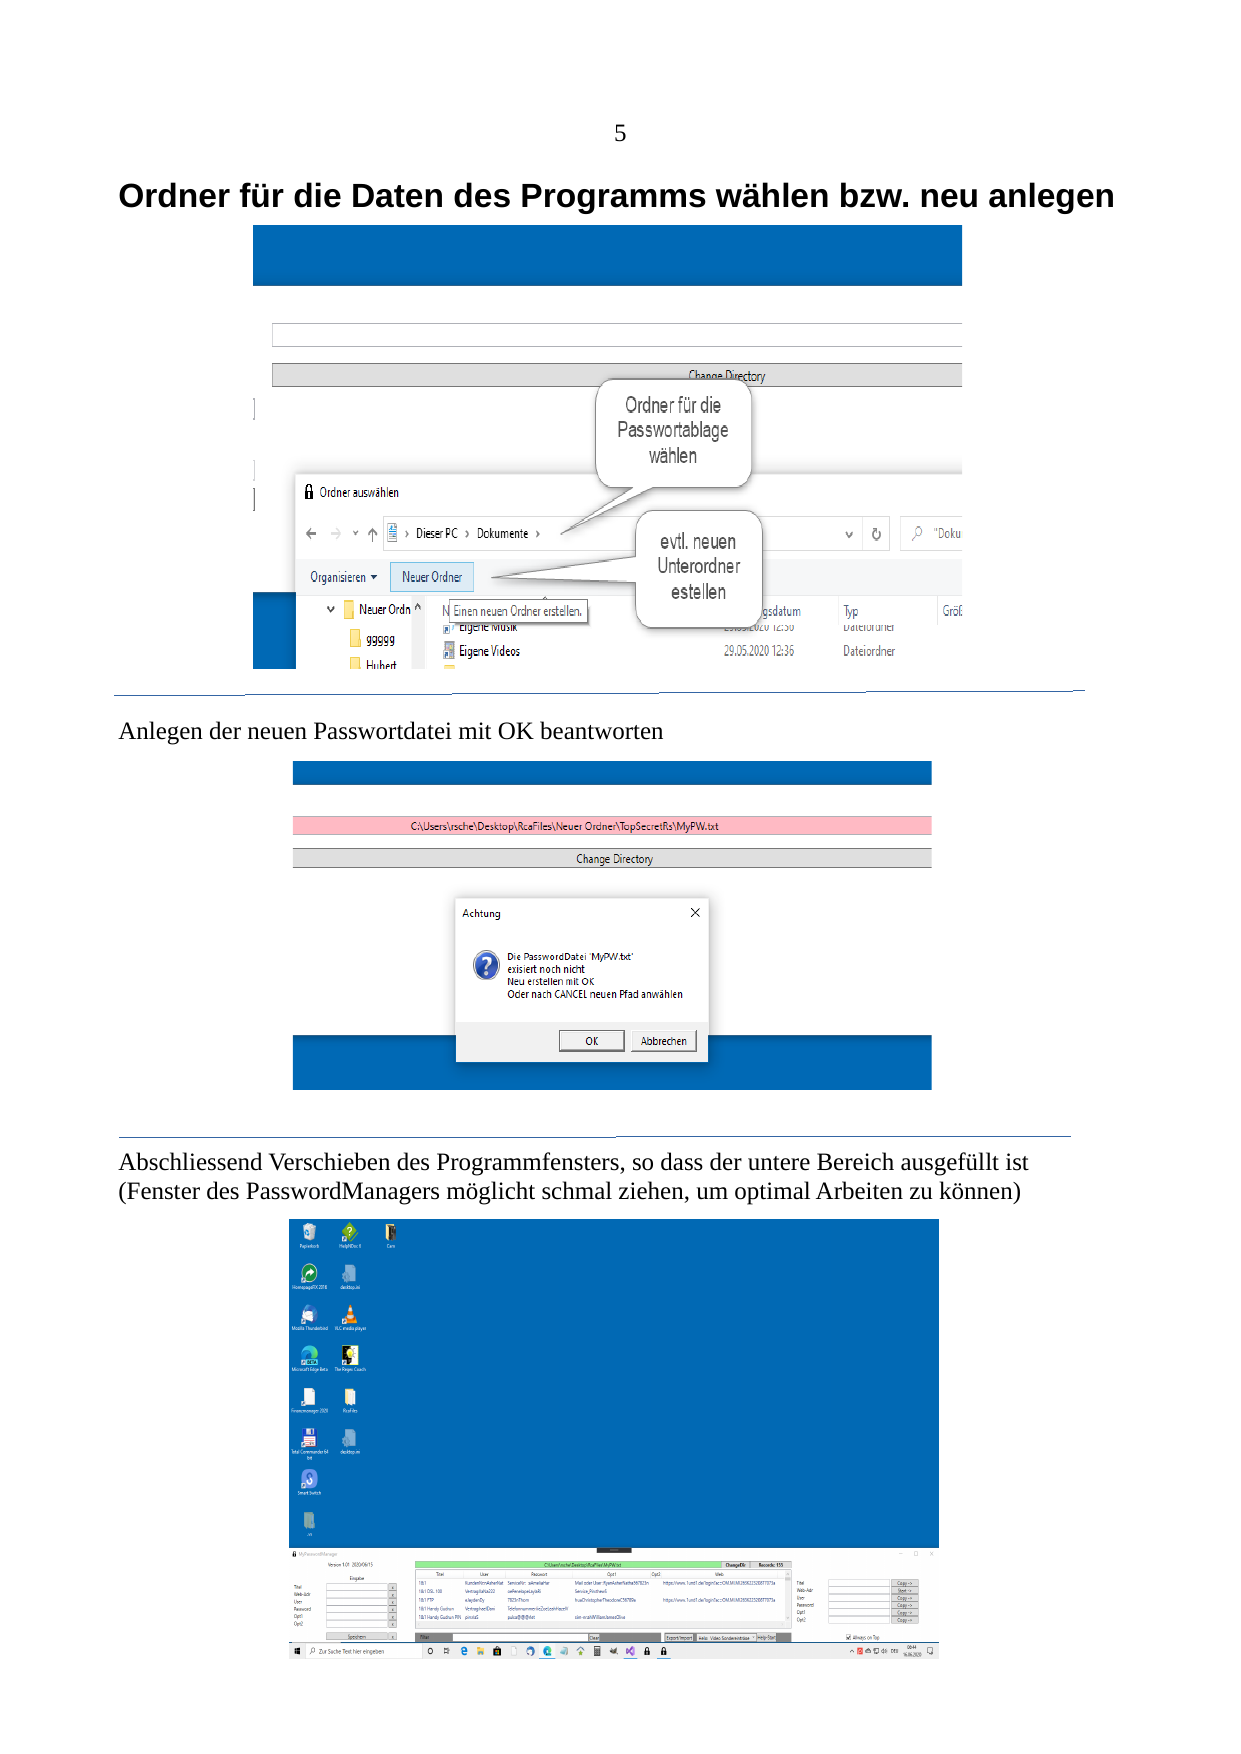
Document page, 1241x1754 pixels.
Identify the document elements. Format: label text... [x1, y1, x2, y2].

picture [292, 761, 932, 1090]
text (Fenster des PasswordManagers möglicht schmal ziehen, um optimal Arbeiten zu können) [118, 1176, 1122, 1205]
text Anlegen der neuen Passwortdatei mit OK beantworten [118, 716, 1122, 745]
picture [253, 225, 963, 669]
picture [289, 1219, 939, 1659]
text Abschliessend Verschieben des Programmfensters, so dass der untere Bereich ausgefüllt ist [118, 1147, 1122, 1176]
subtitle Ordner für die Daten des Programms wählen bzw. neu anlegen [118, 176, 1122, 215]
